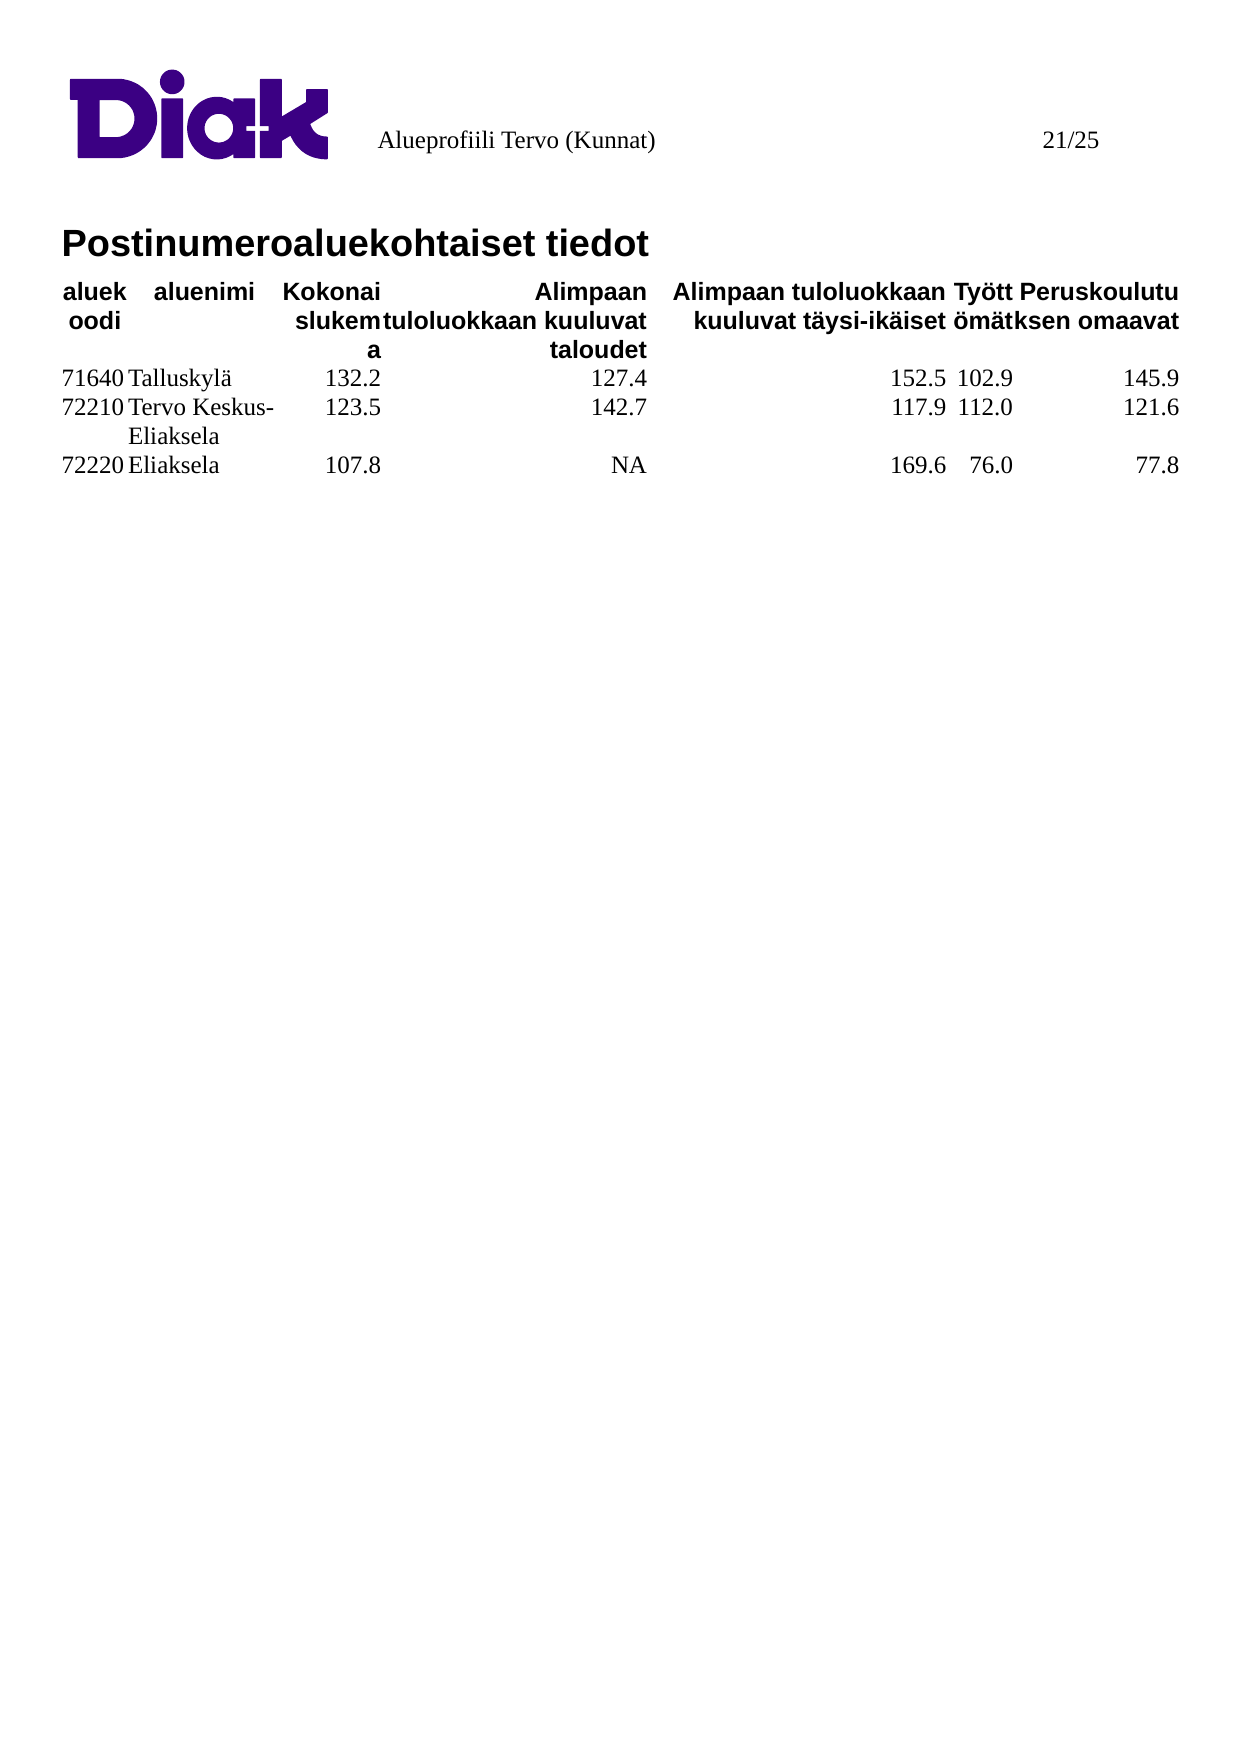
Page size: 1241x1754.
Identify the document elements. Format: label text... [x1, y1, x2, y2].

table_cell 76.0 [946, 450, 1013, 478]
table_header aluenimi [128, 277, 281, 363]
table_cell 72210 [61, 392, 128, 450]
table_cell 142.7 [381, 392, 647, 450]
table_cell NA [381, 450, 647, 478]
table_cell 107.8 [281, 450, 381, 478]
table_cell Talluskylä [128, 364, 281, 392]
table_header aluekoodi [61, 277, 128, 363]
table_cell 132.2 [281, 364, 381, 392]
table_cell Tervo Keskus-Eliaksela [128, 392, 281, 450]
table_cell Eliaksela [128, 450, 281, 478]
table_header Kokonaislukema [281, 277, 381, 363]
table_header Työttömät [946, 277, 1013, 363]
table_cell 145.9 [1013, 364, 1179, 392]
table_header Alimpaan tuloluokkaan kuuluvat täysi-ikäiset [647, 277, 946, 363]
table_header Alimpaan tuloluokkaan kuuluvat taloudet [381, 277, 647, 363]
table_cell 71640 [61, 364, 128, 392]
table_cell 121.6 [1013, 392, 1179, 450]
table_cell 112.0 [946, 392, 1013, 450]
table_cell 72220 [61, 450, 128, 478]
table_cell 169.6 [647, 450, 946, 478]
table_cell 123.5 [281, 392, 381, 450]
table_cell 102.9 [946, 364, 1013, 392]
table_cell 152.5 [647, 364, 946, 392]
subtitle Postinumeroaluekohtaiset tiedot [61, 221, 1179, 265]
table_cell 117.9 [647, 392, 946, 450]
table_header Peruskoulutuksen omaavat [1013, 277, 1179, 363]
table_cell 77.8 [1013, 450, 1179, 478]
table_cell 127.4 [381, 364, 647, 392]
